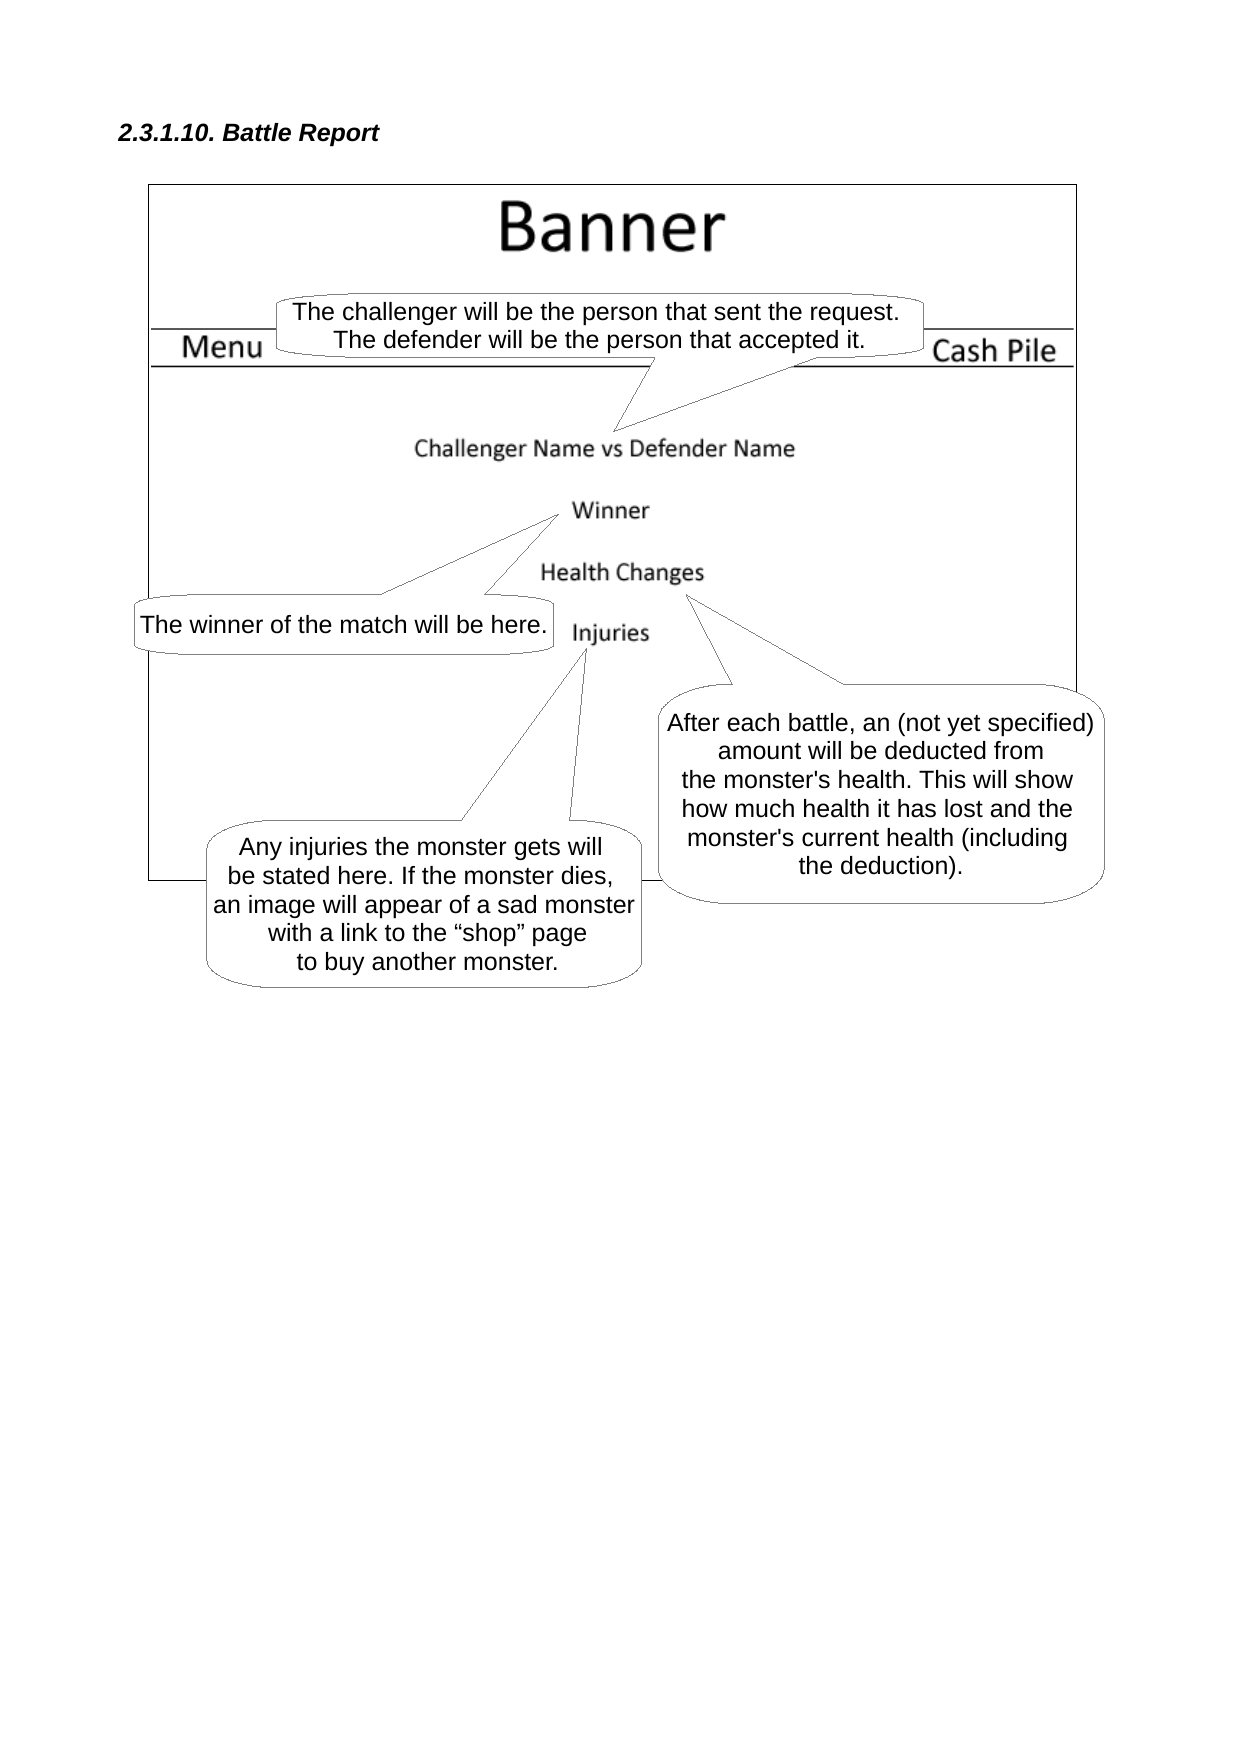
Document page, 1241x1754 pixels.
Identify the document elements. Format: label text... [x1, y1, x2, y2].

subtitle 2.3.1.10. Battle Report [118, 118, 1122, 147]
picture [151, 186, 1074, 877]
